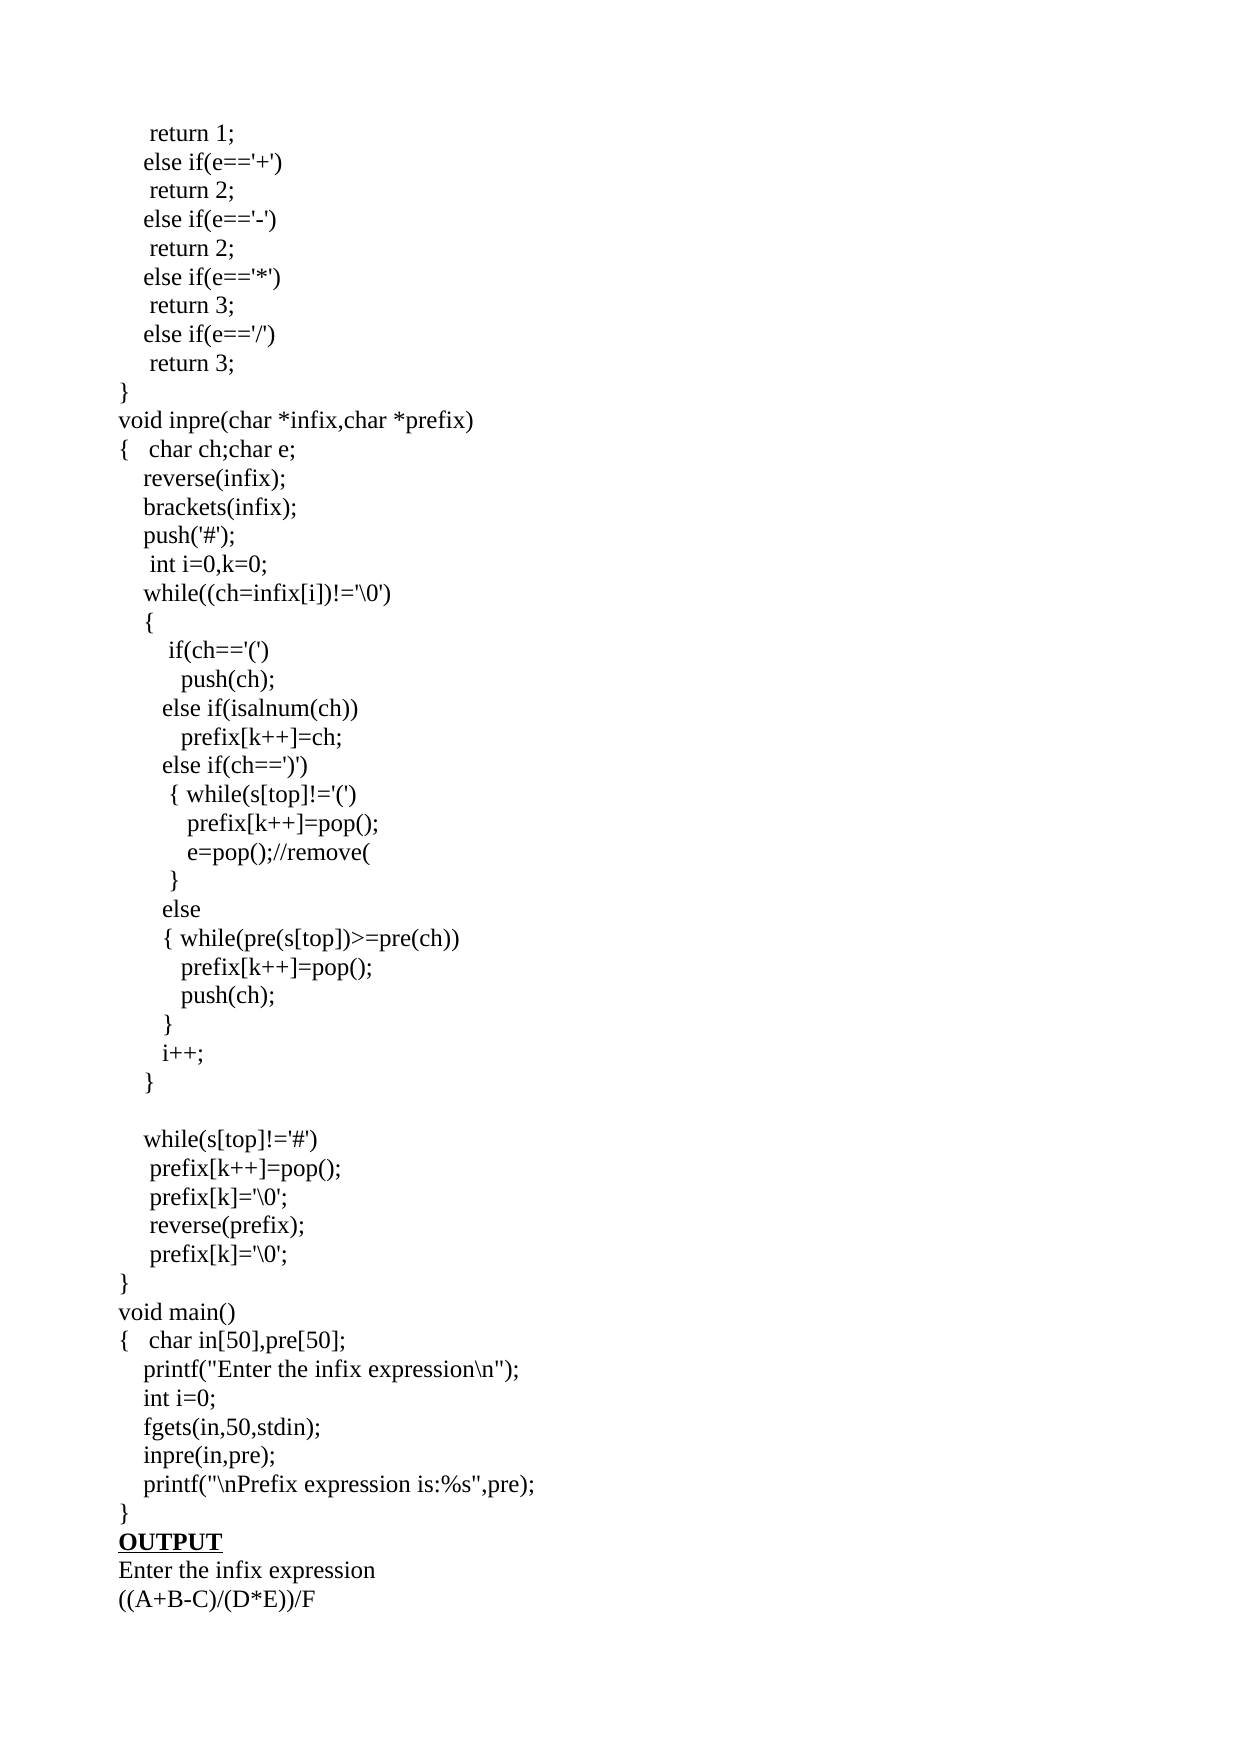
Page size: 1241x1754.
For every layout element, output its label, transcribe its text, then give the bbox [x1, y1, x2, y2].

text } [118, 1009, 1122, 1038]
text push(ch); [118, 664, 1122, 693]
text i++; [118, 1038, 1122, 1067]
text else if(ch==')') [118, 751, 1122, 779]
text else if(e=='/') [118, 319, 1122, 348]
text void inpre(char *infix,char *prefix) [118, 406, 1122, 434]
text { while(pre(s[top])>=pre(ch)) [118, 923, 1122, 952]
text prefix[k]='\0'; [118, 1239, 1122, 1268]
text int i=0,k=0; [118, 549, 1122, 578]
text prefix[k++]=pop(); [118, 1153, 1122, 1182]
text { while(s[top]!='(') [118, 779, 1122, 808]
text int i=0; [118, 1383, 1122, 1412]
text OUTPUT [118, 1527, 1122, 1556]
text if(ch=='(') [118, 636, 1122, 664]
text { [118, 607, 1122, 636]
text void main() [118, 1297, 1122, 1326]
text } [118, 377, 1122, 406]
text else if(e=='+') [118, 147, 1122, 176]
text while((ch=infix[i])!='\0') [118, 578, 1122, 607]
text else if(isalnum(ch)) [118, 693, 1122, 722]
text printf("\nPrefix expression is:%s",pre); [118, 1469, 1122, 1498]
text inpre(in,pre); [118, 1441, 1122, 1469]
text } [118, 866, 1122, 894]
text push('#'); [118, 521, 1122, 549]
text prefix[k++]=ch; [118, 722, 1122, 751]
text brackets(infix); [118, 492, 1122, 521]
text else if(e=='-') [118, 204, 1122, 233]
text else if(e=='*') [118, 262, 1122, 291]
text reverse(infix); [118, 463, 1122, 492]
text ((A+B-C)/(D*E))/F [118, 1584, 1122, 1613]
text return 3; [118, 291, 1122, 319]
text return 2; [118, 233, 1122, 262]
text reverse(prefix); [118, 1211, 1122, 1239]
text fgets(in,50,stdin); [118, 1412, 1122, 1441]
text prefix[k++]=pop(); [118, 952, 1122, 981]
text push(ch); [118, 981, 1122, 1009]
text } [118, 1067, 1122, 1096]
text return 3; [118, 348, 1122, 377]
text { char ch;char e; [118, 434, 1122, 463]
text prefix[k]='\0'; [118, 1182, 1122, 1211]
text } [118, 1268, 1122, 1297]
text e=pop();//remove( [118, 837, 1122, 866]
text return 2; [118, 176, 1122, 204]
text else [118, 894, 1122, 923]
text } [118, 1498, 1122, 1527]
text prefix[k++]=pop(); [118, 808, 1122, 837]
text { char in[50],pre[50]; [118, 1326, 1122, 1354]
text printf("Enter the infix expression\n"); [118, 1354, 1122, 1383]
text while(s[top]!='#') [118, 1124, 1122, 1153]
text Enter the infix expression [118, 1556, 1122, 1584]
text return 1; [118, 118, 1122, 147]
